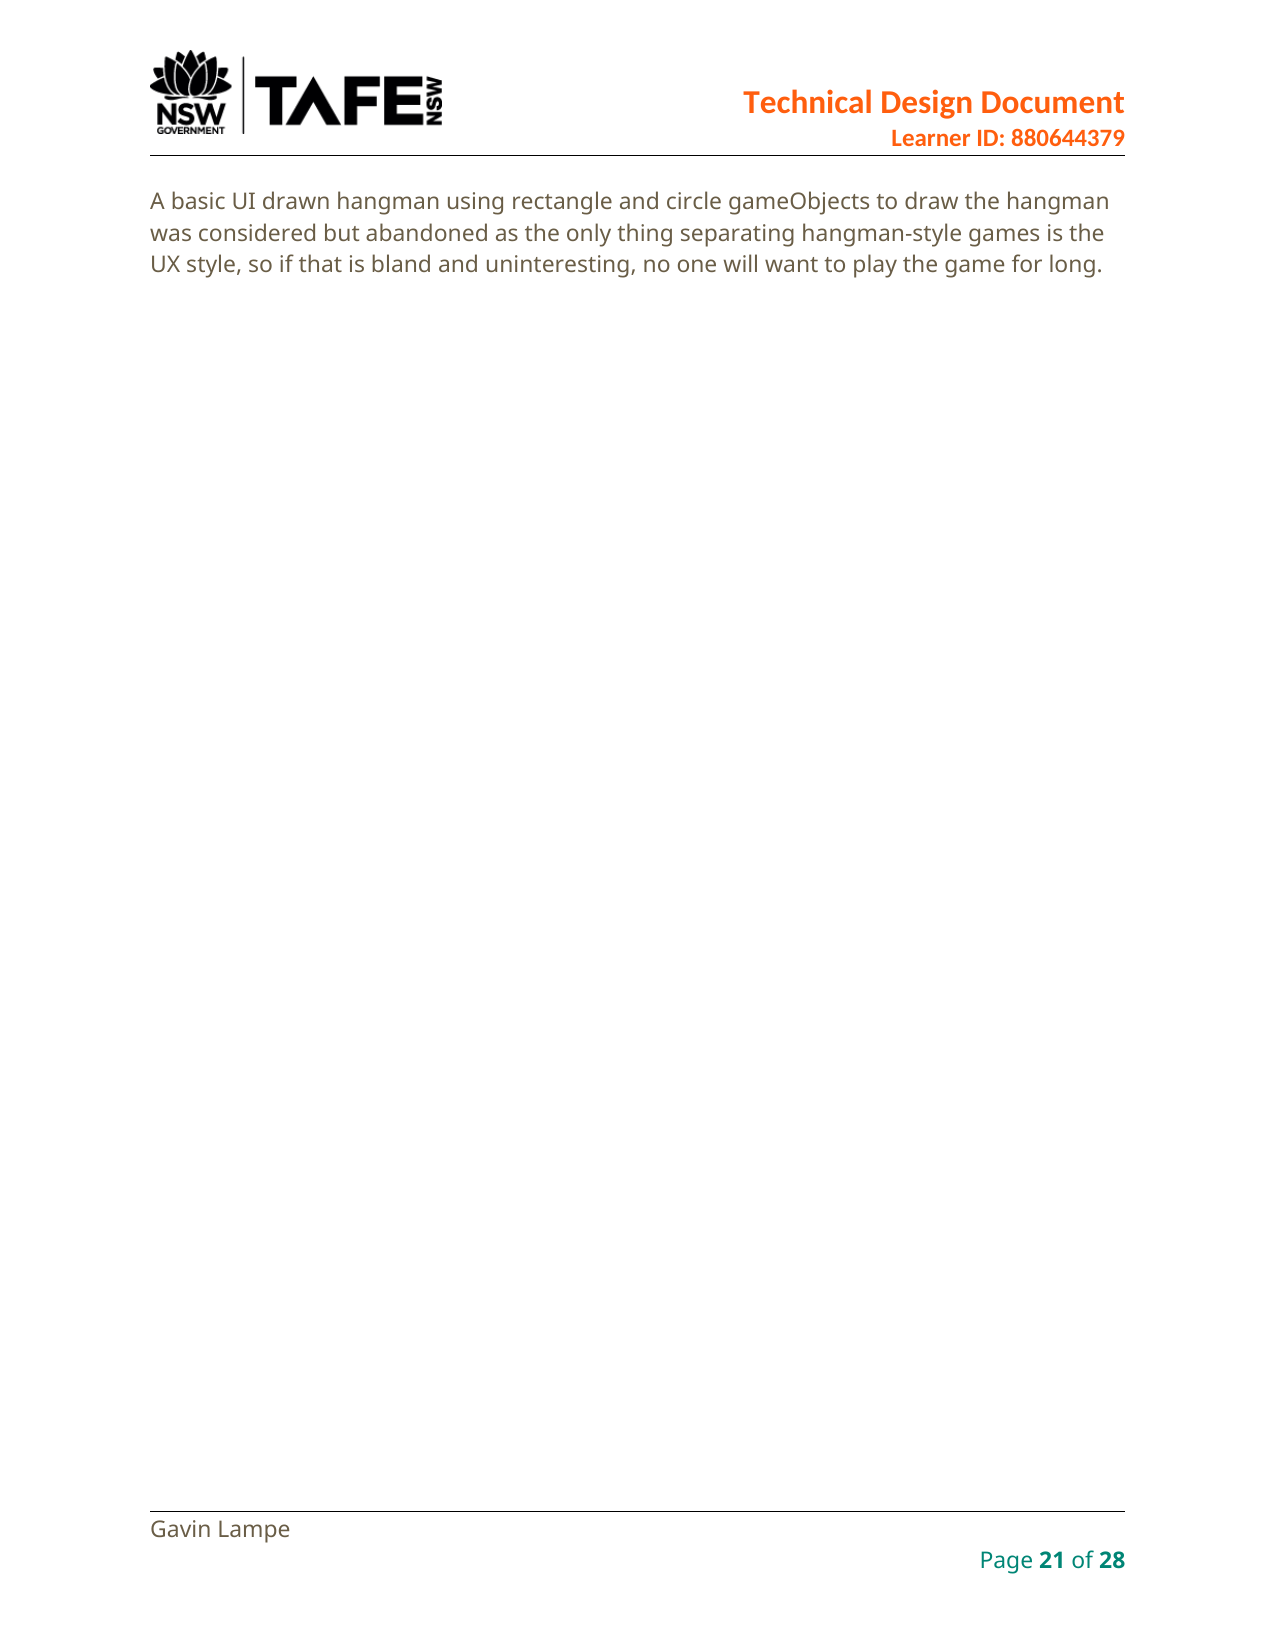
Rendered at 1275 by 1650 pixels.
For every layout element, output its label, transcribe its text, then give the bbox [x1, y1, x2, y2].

text A basic UI drawn hangman using rectangle and circle gameObjects to draw the hangman was considered but abandoned as the only thing separating hangman-style games is the UX style, so if that is bland and uninteresting, no one will want to play the game for long. [150, 185, 1125, 279]
picture [150, 50, 442, 134]
